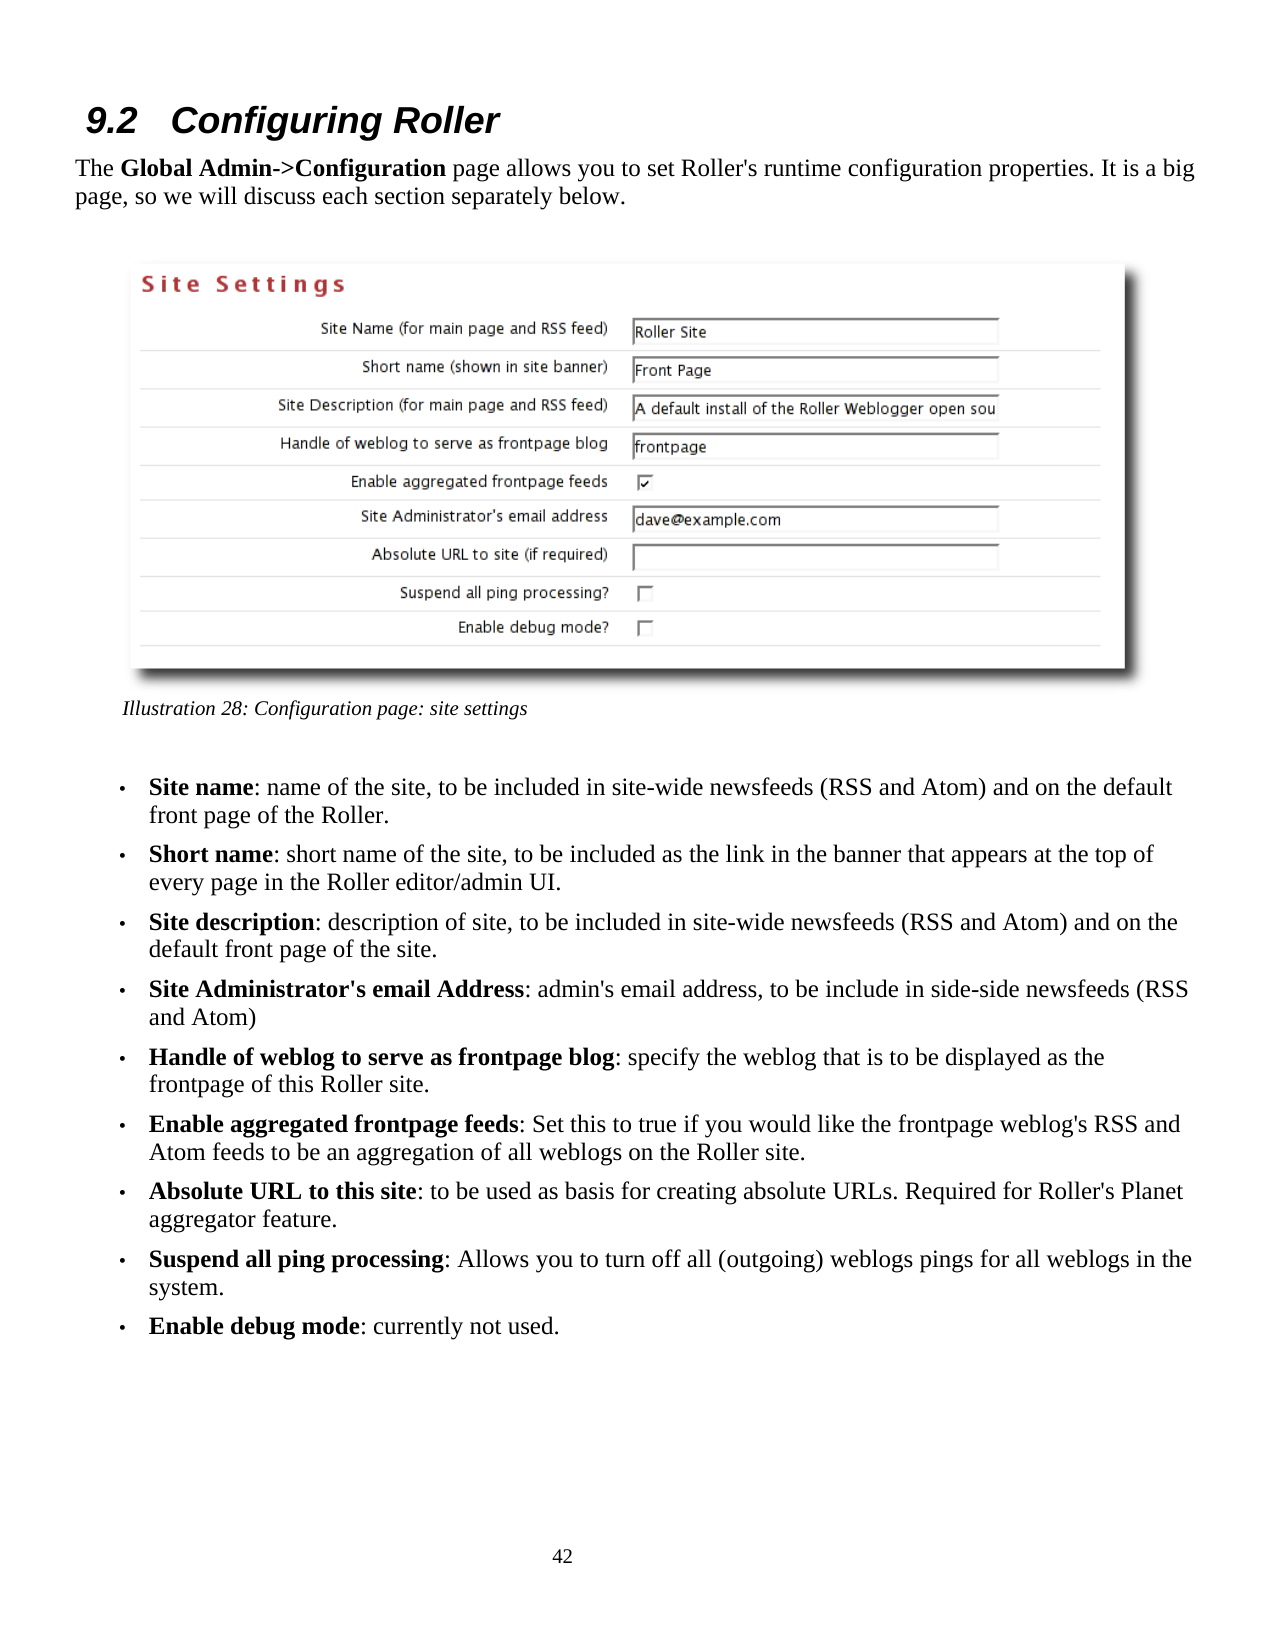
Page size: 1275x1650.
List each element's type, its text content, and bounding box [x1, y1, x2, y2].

list Enable aggregated frontpage feeds: Set this to true if you would like the frontpage weblog's RSS and Atom feeds to be an aggregation of all weblogs on the Roller site. [119, 1110, 1200, 1166]
list Site Administrator's email Address: admin's email address, to be include in side-side newsfeeds (RSS and Atom) [119, 975, 1200, 1031]
text The Global Admin->Configuration page allows you to set Roller's runtime configuration properties. It is a big page, so we will discuss each section separately below. [75, 154, 1200, 210]
list Absolute URL to this site: to be used as basis for creating absolute URLs. Required for Roller's Planet aggregator feature. [119, 1177, 1200, 1233]
list Enable debug mode: currently not used. [119, 1312, 1200, 1340]
list Site description: description of site, to be included in site-wide newsfeeds (RSS and Atom) and on the default front page of the site. [119, 908, 1200, 963]
list Site name: name of the site, to be included in site-wide newsfeeds (RSS and Atom) and on the default front page of the Roller. [119, 773, 1200, 828]
list Short name: short name of the site, to be included as the link in the banner that appears at the top of every page in the Roller editor/admin UI. [119, 841, 1200, 896]
list Handle of weblog to serve as frontpage blog: specify the weblog that is to be displayed as the frontpage of this Roller site. [119, 1043, 1200, 1098]
subtitle Configuring Roller [75, 100, 1200, 142]
picture [122, 255, 1153, 697]
list Suspend all ping processing: Allows you to turn off all (outgoing) weblogs pings for all weblogs in the system. [119, 1245, 1200, 1300]
text Illustration 28: Configuration page: site settings [122, 697, 1153, 720]
